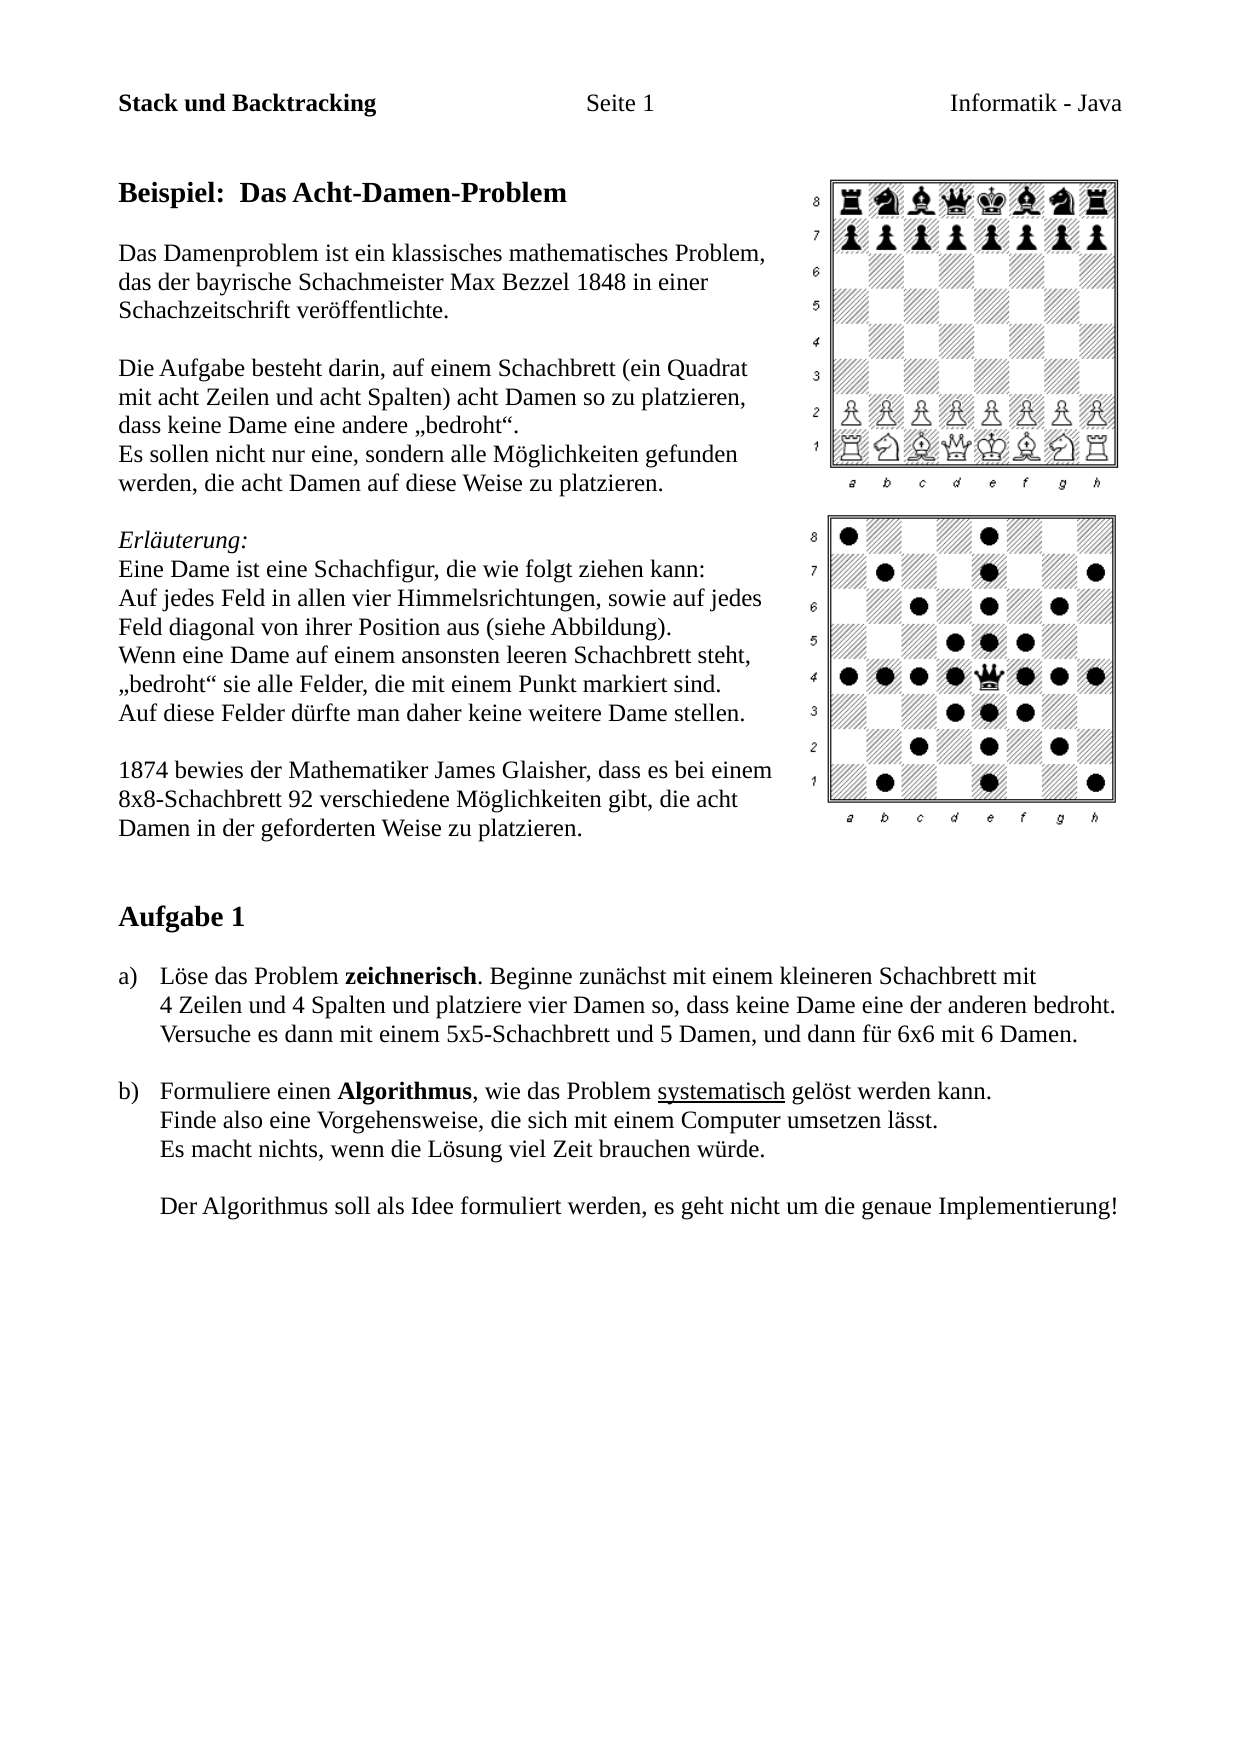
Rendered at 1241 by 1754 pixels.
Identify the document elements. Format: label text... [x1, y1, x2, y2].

text 1874 bewies der Mathematiker James Glaisher, dass es bei einem 8x8-Schachbrett 92 verschiedene Möglichkeiten gibt, die acht Damen in der geforderten Weise zu platzieren. [118, 755, 1122, 842]
text Das Damenproblem ist ein klassisches mathematisches Problem, das der bayrische Schachmeister Max Bezzel 1848 in einer Schachzeitschrift veröffentlichte. [118, 238, 806, 324]
text Aufgabe 1 [118, 899, 1122, 933]
text Erläuterung: [118, 525, 806, 554]
text Wenn eine Dame auf einem ansonsten leeren Schachbrett steht, „bedroht“ sie alle Felder, die mit einem Punkt markiert sind. [118, 640, 806, 698]
text Auf jedes Feld in allen vier Himmelsrichtungen, sowie auf jedes Feld diagonal von ihrer Position aus (siehe Abbildung). [118, 583, 806, 640]
text Eine Dame ist eine Schachfigur, die wie folgt ziehen kann: [118, 554, 806, 583]
text Beispiel: Das Acht-Damen-Problem [118, 176, 806, 209]
list Löse das Problem zeichnerisch. Beginne zunächst mit einem kleineren Schachbrett mit 4 Zeilen und 4 Spalten und platziere vier Damen so, dass keine Dame eine der anderen bedroht. Versuche es dann mit einem 5x5-Schachbrett und 5 Damen, und dann für 6x6 mit 6 Damen. [118, 961, 1122, 1048]
text Auf diese Felder dürfte man daher keine weitere Dame stellen. [118, 698, 806, 727]
text Die Aufgabe besteht darin, auf einem Schachbrett (ein Quadrat mit acht Zeilen und acht Spalten) acht Damen so zu platzieren, dass keine Dame eine andere „bedroht“. [118, 353, 806, 439]
picture [806, 508, 1122, 827]
picture [806, 175, 1123, 491]
text Es sollen nicht nur eine, sondern alle Möglichkeiten gefunden werden, die acht Damen auf diese Weise zu platzieren. [118, 439, 1122, 497]
list Formuliere einen Algorithmus, wie das Problem systematisch gelöst werden kann. Finde also eine Vorgehensweise, die sich mit einem Computer umsetzen lässt. Es macht nichts, wenn die Lösung viel Zeit brauchen würde. Der Algorithmus soll als Idee formuliert werden, es geht nicht um die genaue Implementierung! [118, 1076, 1122, 1220]
